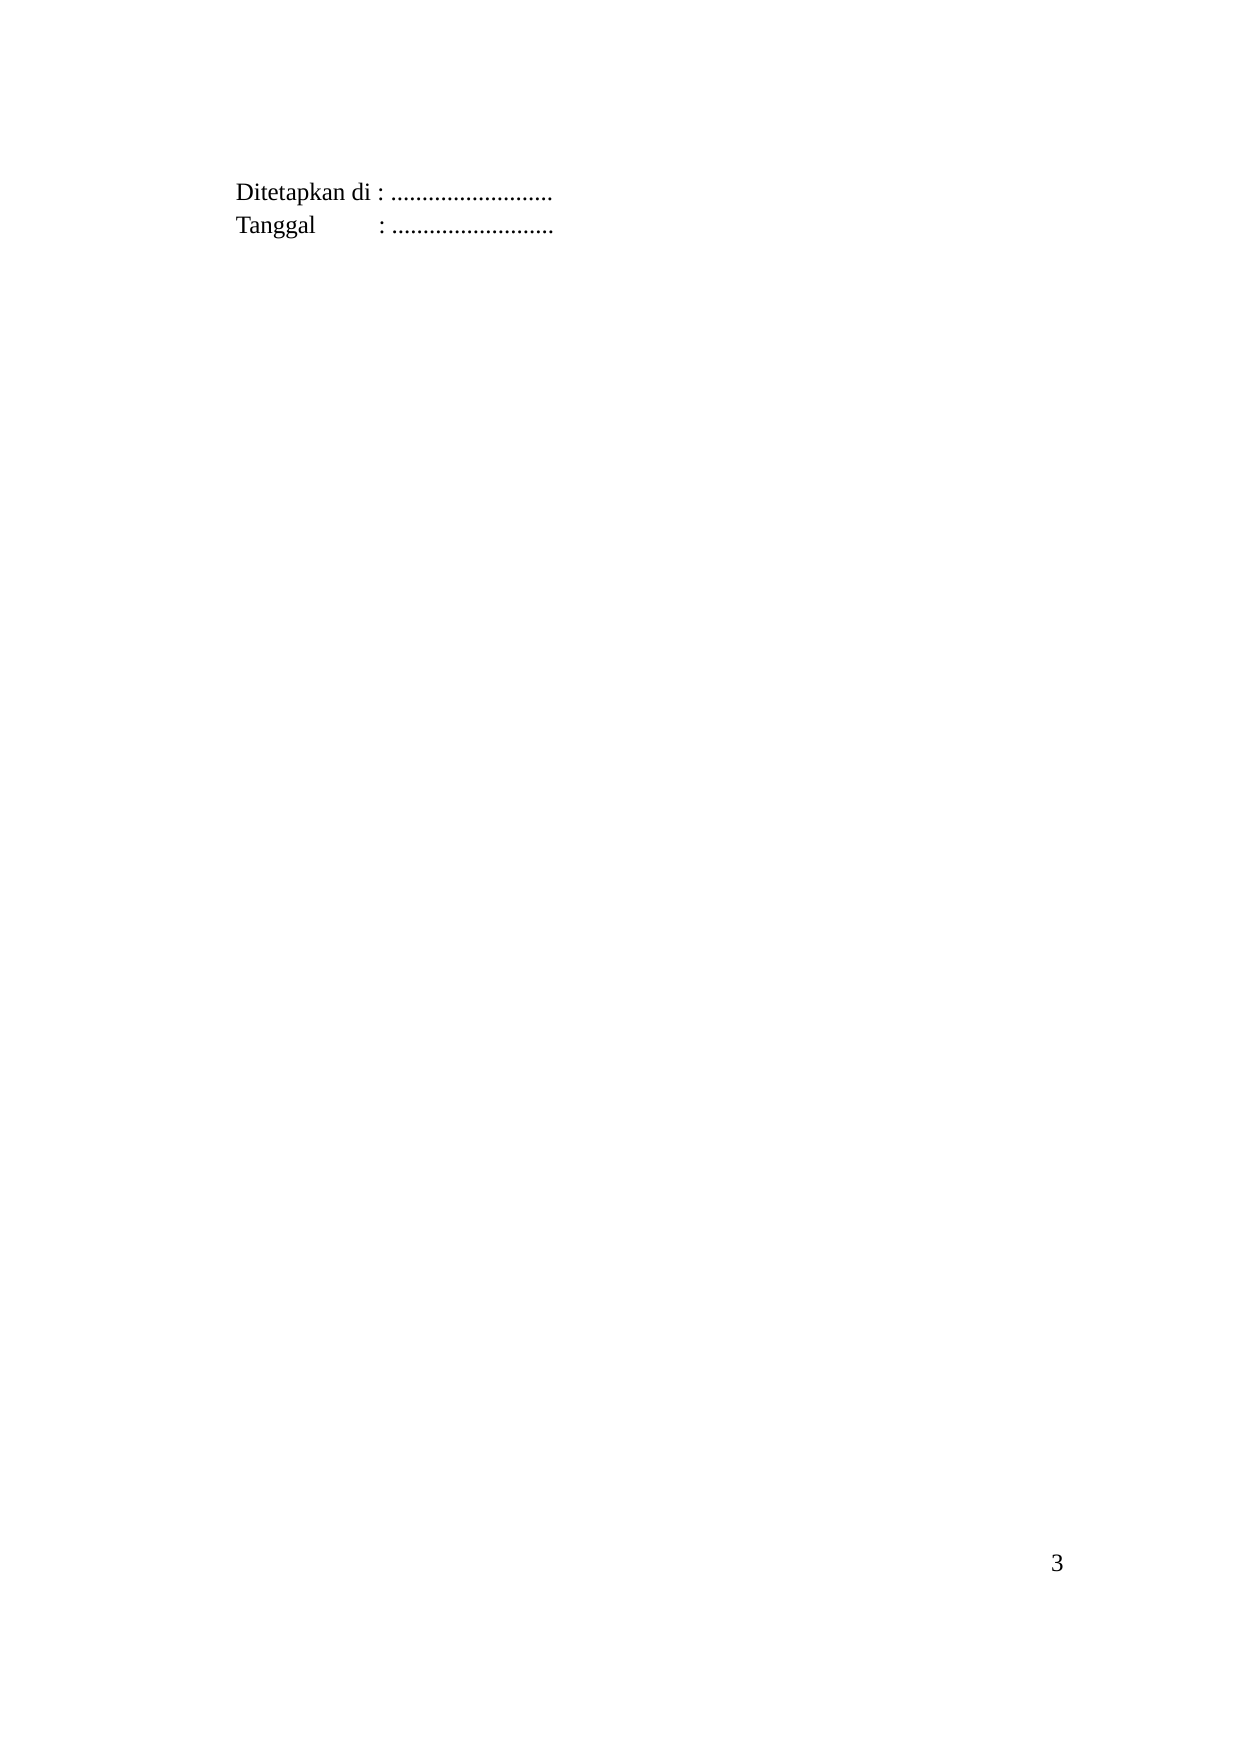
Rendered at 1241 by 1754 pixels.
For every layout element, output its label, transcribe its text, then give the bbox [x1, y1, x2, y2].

text Tanggal : .......................... [236, 210, 1063, 239]
text Ditetapkan di : .......................... [236, 177, 1063, 206]
